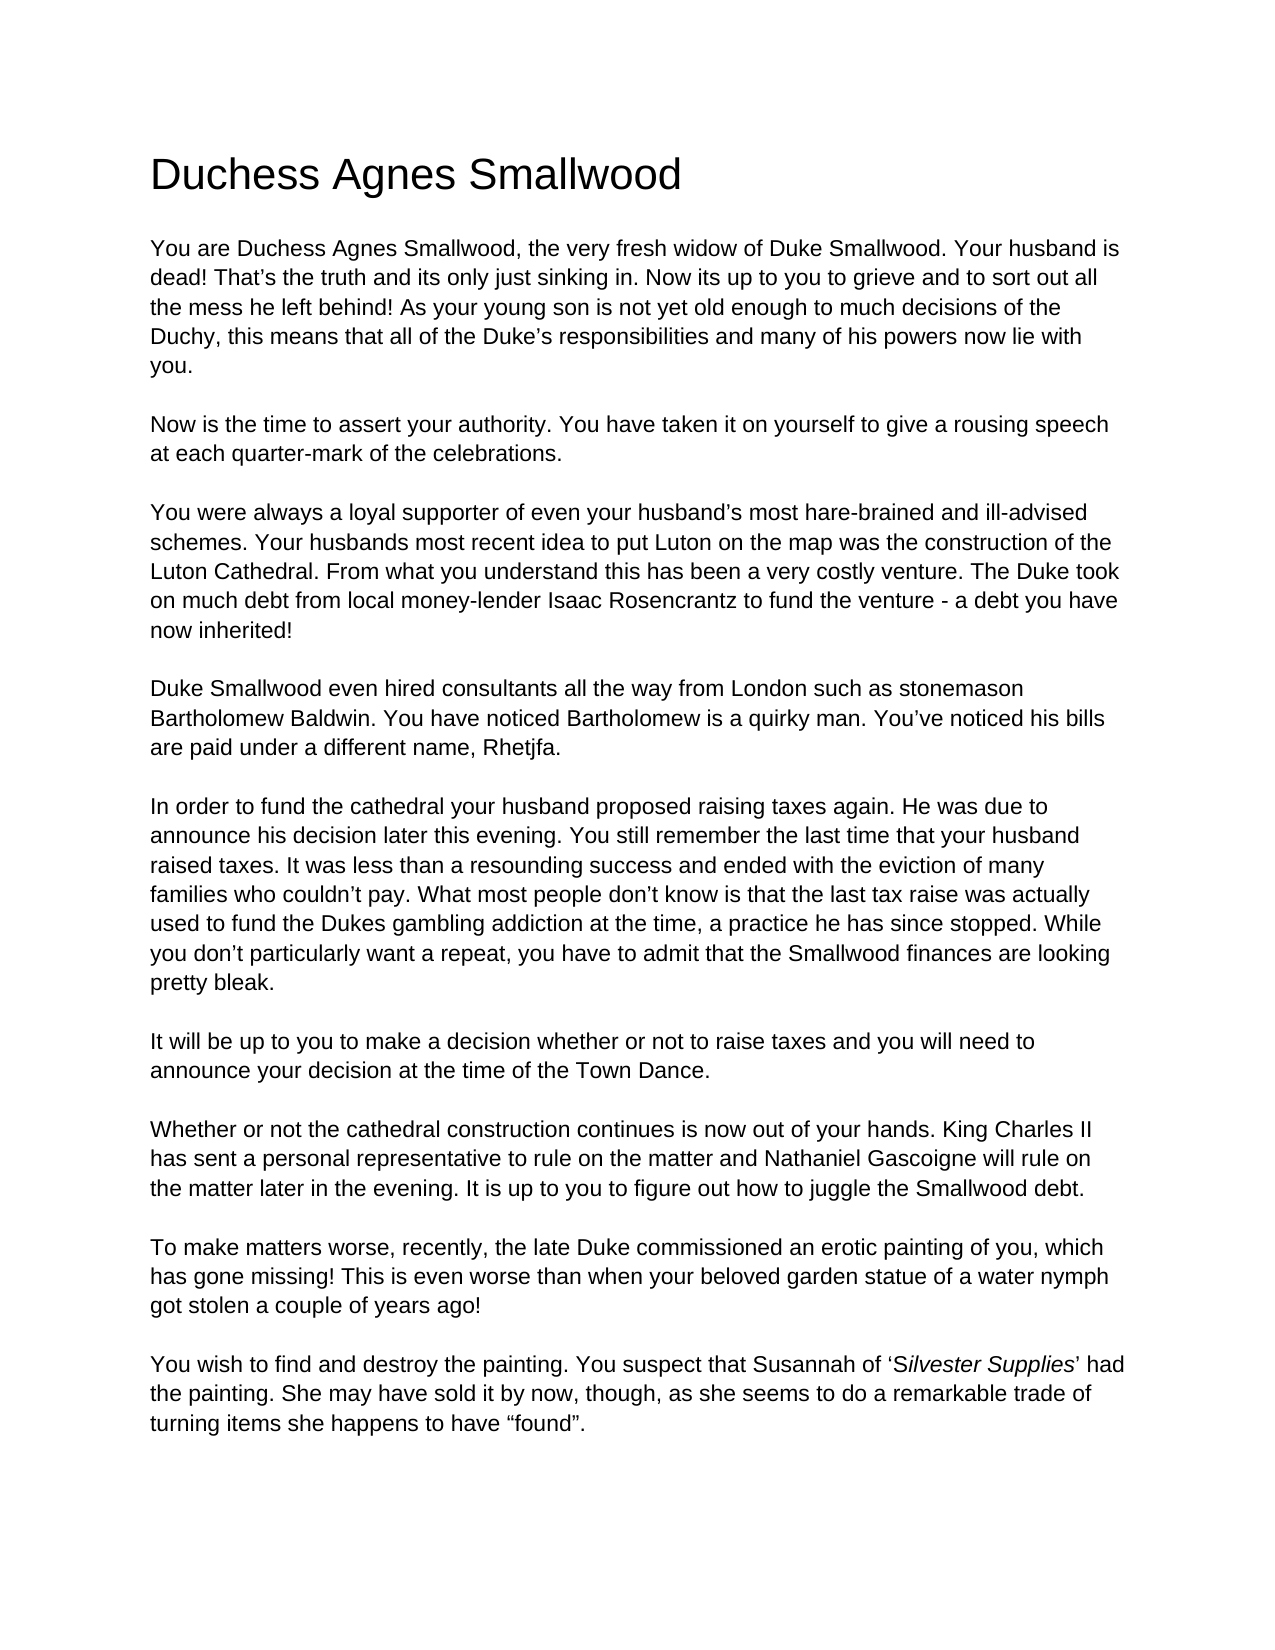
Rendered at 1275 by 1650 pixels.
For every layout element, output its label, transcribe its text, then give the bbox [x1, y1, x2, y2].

text In order to fund the cathedral your husband proposed raising taxes again. He was due to announce his decision later this evening. You still remember the last time that your husband raised taxes. It was less than a resounding success and ended with the eviction of many families who couldn’t pay. What most people don’t know is that the last tax raise was actually used to fund the Dukes gambling addiction at the time, a practice he has since stopped. While you don’t particularly want a repeat, you have to admit that the Smallwood finances are looking pretty bleak. [150, 794, 1125, 996]
text You are Duchess Agnes Smallwood, the very fresh widow of Duke Smallwood. Your husband is dead! That’s the truth and its only just sinking in. Now its up to you to grieve and to sort out all the mess he left behind! As your young son is not yet old enough to much decisions of the Duchy, this means that all of the Duke’s responsibilities and many of his powers now lie with you. [150, 236, 1125, 379]
text To make matters worse, recently, the late Duke commissioned an erotic painting of you, which has gone missing! This is even worse than when your beloved garden statue of a water nymph got stolen a couple of years ago! [150, 1234, 1125, 1319]
title Duchess Agnes Smallwood [150, 150, 1125, 199]
text Whether or not the cathedral construction continues is now out of your hands. King Charles II has sent a personal representative to rule on the matter and Nathaniel Gascoigne will rule on the matter later in the evening. It is up to you to figure out how to juggle the Smallwood debt. [150, 1117, 1125, 1201]
text Now is the time to assert your authority. You have taken it on yourself to give a rousing speech at each quarter-mark of the celebrations. [150, 412, 1125, 467]
text You were always a loyal supporter of even your husband’s most hare-brained and ill-advised schemes. Your husbands most recent idea to put Luton on the map was the construction of the Luton Cathedral. From what you understand this has been a very costly venture. The Duke took on much debt from local money-lender Isaac Rosencrantz to fund the venture - a debt you have now inherited! [150, 500, 1125, 643]
text It will be up to you to make a decision whether or not to raise taxes and you will need to announce your decision at the time of the Town Dance. [150, 1029, 1125, 1084]
text Duke Smallwood even hired consultants all the way from London such as stonemason Bartholomew Baldwin. You have noticed Bartholomew is a quirky man. You’ve noticed his bills are paid under a different name, Rhetjfa. [150, 676, 1125, 761]
text You wish to find and destroy the painting. You suspect that Susannah of ‘Silvester Supplies’ had the painting. She may have sold it by now, though, as she seems to do a remarkable trade of turning items she happens to have “found”. [150, 1352, 1125, 1436]
